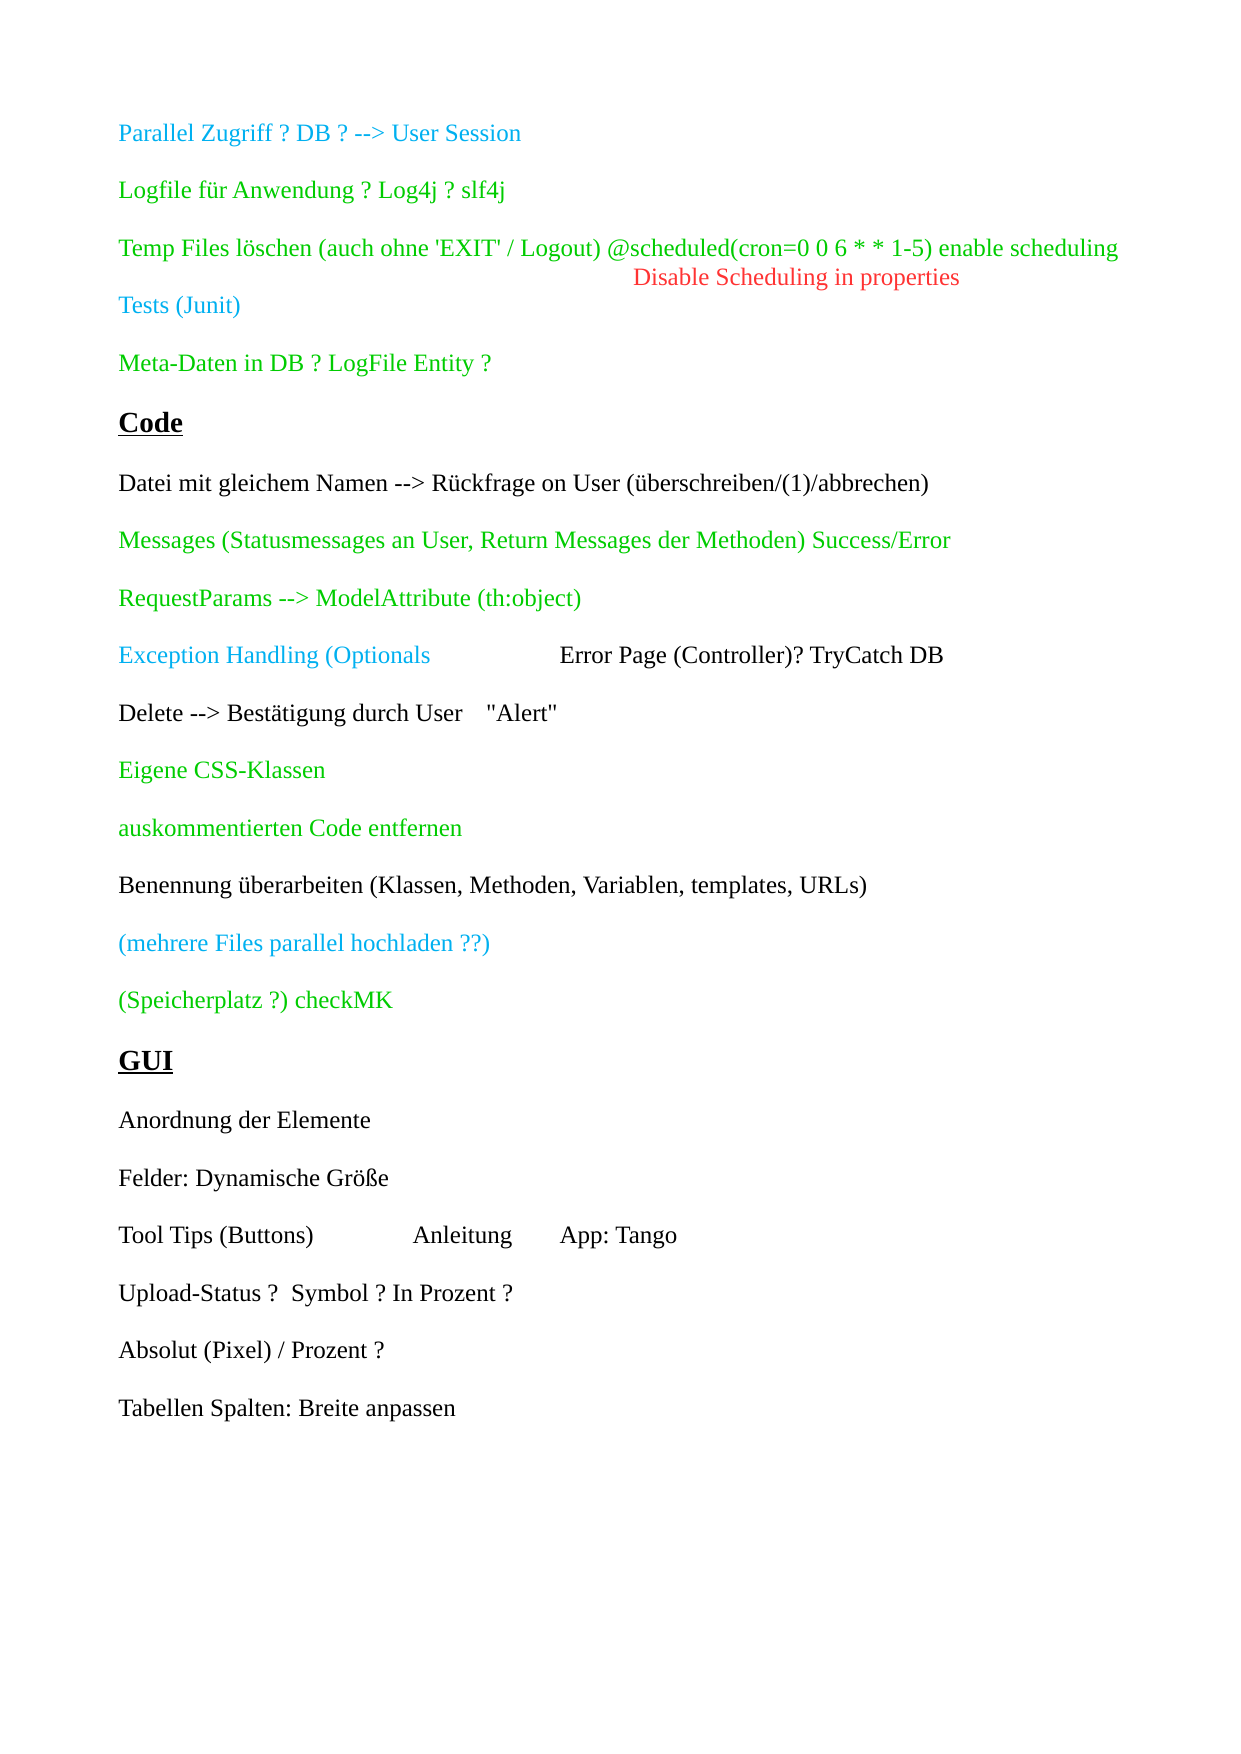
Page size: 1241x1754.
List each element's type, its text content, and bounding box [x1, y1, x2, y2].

text Tool Tips (Buttons) Anleitung App: Tango [118, 1220, 1122, 1249]
text Delete --> Bestätigung durch User "Alert" [118, 698, 1122, 727]
text RequestParams --> ModelAttribute (th:object) [118, 583, 1122, 612]
text auskommentierten Code entfernen [118, 813, 1122, 842]
text GUI [118, 1043, 1122, 1076]
text Exception Handling (Optionals Error Page (Controller)? TryCatch DB [118, 640, 1122, 669]
text Eigene CSS-Klassen [118, 755, 1122, 784]
text Anordnung der Elemente [118, 1105, 1122, 1134]
text Datei mit gleichem Namen --> Rückfrage on User (überschreiben/(1)/abbrechen) [118, 468, 1122, 497]
text Disable Scheduling in properties [118, 262, 1122, 291]
text Absolut (Pixel) / Prozent ? [118, 1335, 1122, 1364]
text Logfile für Anwendung ? Log4j ? slf4j [118, 176, 1122, 204]
text Code [118, 406, 1122, 439]
text Temp Files löschen (auch ohne 'EXIT' / Logout) @scheduled(cron=0 0 6 * * 1-5) enable scheduling [118, 233, 1122, 262]
text Meta-Daten in DB ? LogFile Entity ? [118, 348, 1122, 377]
text (mehrere Files parallel hochladen ??) [118, 928, 1122, 957]
text Upload-Status ? Symbol ? In Prozent ? [118, 1278, 1122, 1306]
text Benennung überarbeiten (Klassen, Methoden, Variablen, templates, URLs) [118, 870, 1122, 899]
text Parallel Zugriff ? DB ? --> User Session [118, 118, 1122, 147]
text Messages (Statusmessages an User, Return Messages der Methoden) Success/Error [118, 525, 1122, 554]
text Felder: Dynamische Größe [118, 1163, 1122, 1191]
text Tabellen Spalten: Breite anpassen [118, 1393, 1122, 1421]
text (Speicherplatz ?) checkMK [118, 985, 1122, 1014]
text Tests (Junit) [118, 291, 1122, 319]
